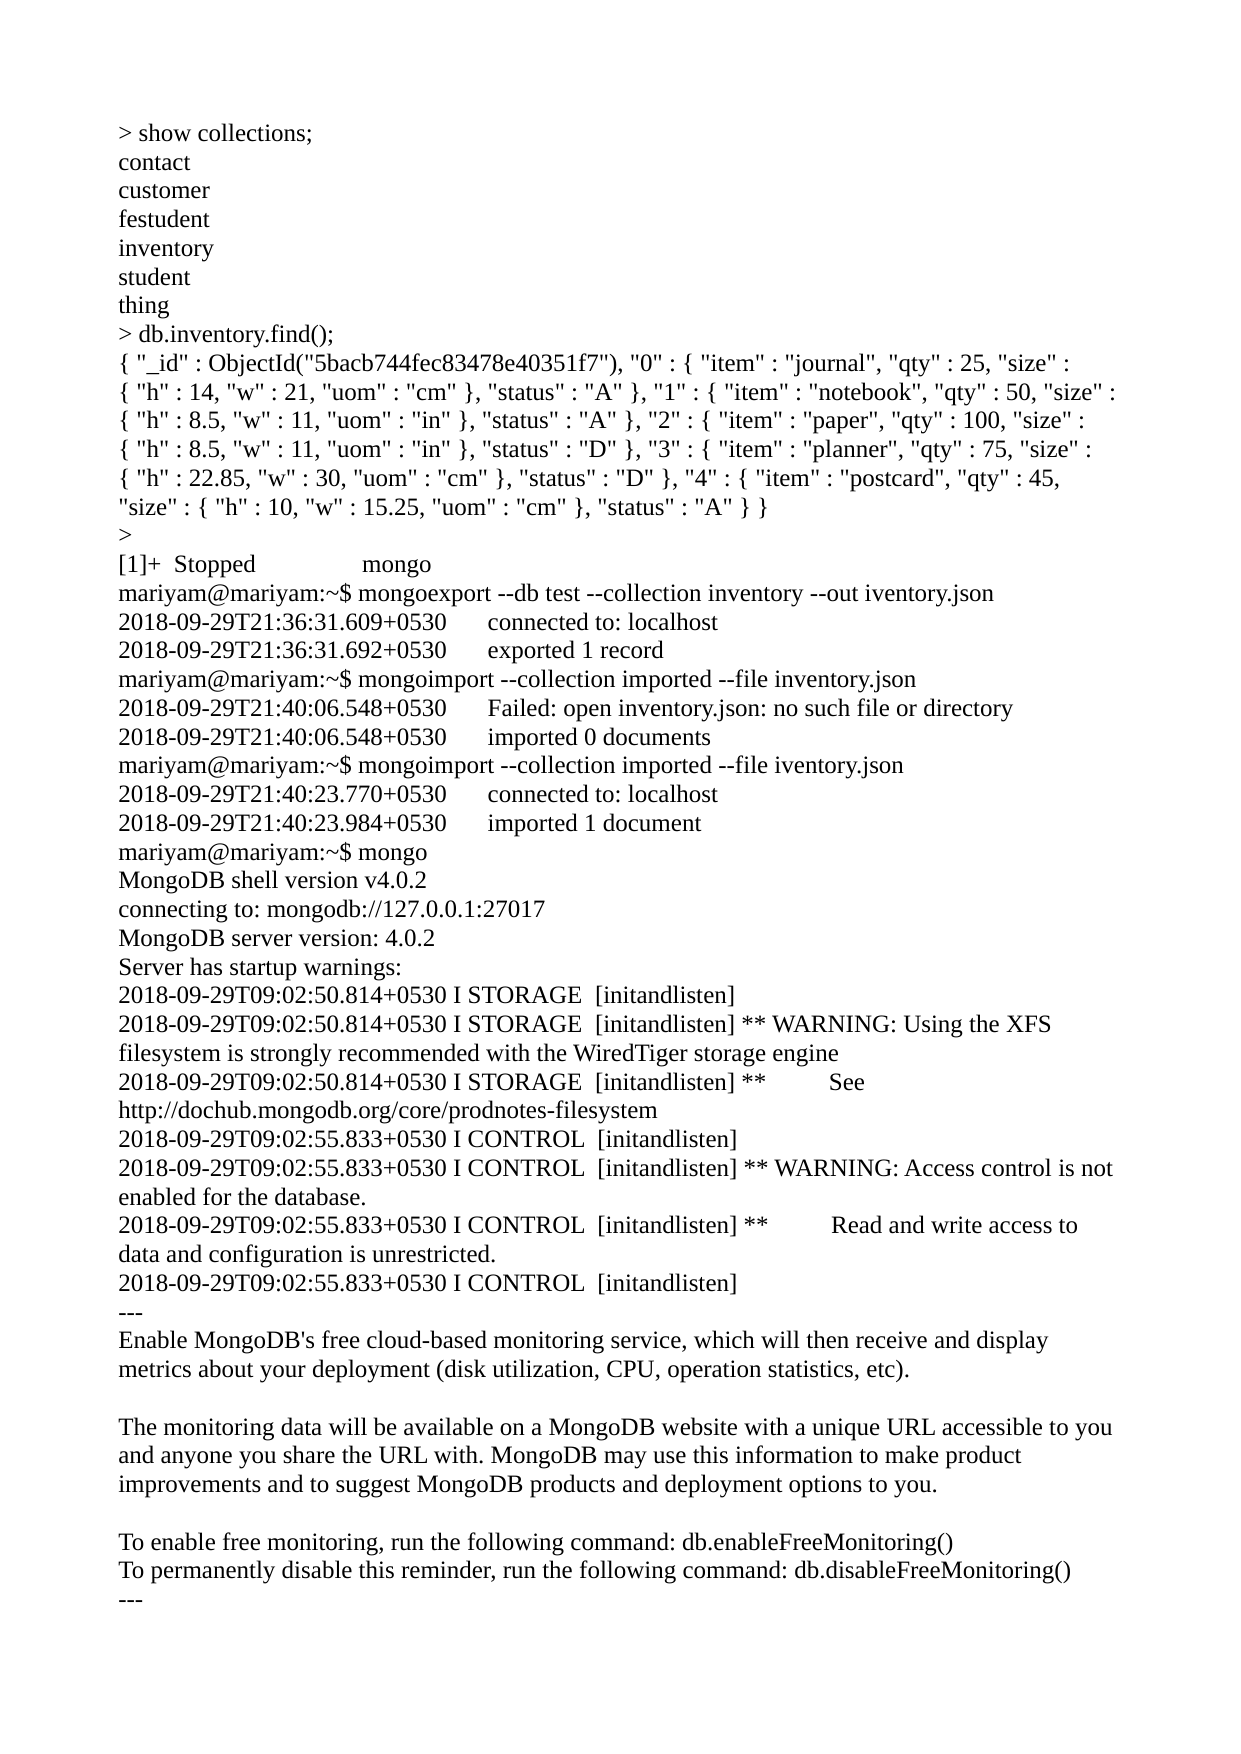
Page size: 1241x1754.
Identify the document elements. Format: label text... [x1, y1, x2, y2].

text > show collections; [118, 118, 1122, 147]
text 2018-09-29T09:02:50.814+0530 I STORAGE [initandlisten] [118, 981, 1122, 1009]
text Server has startup warnings: [118, 952, 1122, 981]
text The monitoring data will be available on a MongoDB website with a unique URL accessible to you [118, 1412, 1122, 1441]
text --- [118, 1297, 1122, 1326]
text metrics about your deployment (disk utilization, CPU, operation statistics, etc). [118, 1354, 1122, 1383]
text contact [118, 147, 1122, 176]
text To permanently disable this reminder, run the following command: db.disableFreeMonitoring() [118, 1556, 1122, 1584]
text 2018-09-29T09:02:55.833+0530 I CONTROL [initandlisten] [118, 1124, 1122, 1153]
text improvements and to suggest MongoDB products and deployment options to you. [118, 1469, 1122, 1498]
text 2018-09-29T09:02:50.814+0530 I STORAGE [initandlisten] ** See http://dochub.mongodb.org/core/prodnotes-filesystem [118, 1067, 1122, 1124]
text mariyam@mariyam:~$ mongo [118, 837, 1122, 866]
text 2018-09-29T09:02:55.833+0530 I CONTROL [initandlisten] ** Read and write access to data and configuration is unrestricted. [118, 1211, 1122, 1268]
text > [118, 521, 1122, 549]
text 2018-09-29T21:40:23.984+0530 imported 1 document [118, 808, 1122, 837]
text To enable free monitoring, run the following command: db.enableFreeMonitoring() [118, 1527, 1122, 1556]
text { "_id" : ObjectId("5bacb744fec83478e40351f7"), "0" : { "item" : "journal", "qty" : 25, "size" : { "h" : 14, "w" : 21, "uom" : "cm" }, "status" : "A" }, "1" : { "item" : "notebook", "qty" : 50, "size" : { "h" : 8.5, "w" : 11, "uom" : "in" }, "status" : "A" }, "2" : { "item" : "paper", "qty" : 100, "size" : { "h" : 8.5, "w" : 11, "uom" : "in" }, "status" : "D" }, "3" : { "item" : "planner", "qty" : 75, "size" : { "h" : 22.85, "w" : 30, "uom" : "cm" }, "status" : "D" }, "4" : { "item" : "postcard", "qty" : 45, "size" : { "h" : 10, "w" : 15.25, "uom" : "cm" }, "status" : "A" } } [118, 348, 1122, 521]
text 2018-09-29T21:36:31.609+0530 connected to: localhost [118, 607, 1122, 636]
text student [118, 262, 1122, 291]
text 2018-09-29T09:02:55.833+0530 I CONTROL [initandlisten] ** WARNING: Access control is not enabled for the database. [118, 1153, 1122, 1211]
text customer [118, 176, 1122, 204]
text 2018-09-29T21:40:06.548+0530 Failed: open inventory.json: no such file or directory [118, 693, 1122, 722]
text > db.inventory.find(); [118, 319, 1122, 348]
text festudent [118, 204, 1122, 233]
text mariyam@mariyam:~$ mongoexport --db test --collection inventory --out iventory.json [118, 578, 1122, 607]
text inventory [118, 233, 1122, 262]
text 2018-09-29T09:02:55.833+0530 I CONTROL [initandlisten] [118, 1268, 1122, 1297]
text 2018-09-29T21:36:31.692+0530 exported 1 record [118, 636, 1122, 664]
text [1]+ Stopped mongo [118, 549, 1122, 578]
text mariyam@mariyam:~$ mongoimport --collection imported --file inventory.json [118, 664, 1122, 693]
text --- [118, 1584, 1122, 1613]
text 2018-09-29T21:40:06.548+0530 imported 0 documents [118, 722, 1122, 751]
text thing [118, 291, 1122, 319]
text Enable MongoDB's free cloud-based monitoring service, which will then receive and display [118, 1326, 1122, 1354]
text MongoDB server version: 4.0.2 [118, 923, 1122, 952]
text mariyam@mariyam:~$ mongoimport --collection imported --file iventory.json [118, 751, 1122, 779]
text 2018-09-29T09:02:50.814+0530 I STORAGE [initandlisten] ** WARNING: Using the XFS filesystem is strongly recommended with the WiredTiger storage engine [118, 1009, 1122, 1067]
text MongoDB shell version v4.0.2 [118, 866, 1122, 894]
text and anyone you share the URL with. MongoDB may use this information to make product [118, 1441, 1122, 1469]
text connecting to: mongodb://127.0.0.1:27017 [118, 894, 1122, 923]
text 2018-09-29T21:40:23.770+0530 connected to: localhost [118, 779, 1122, 808]
